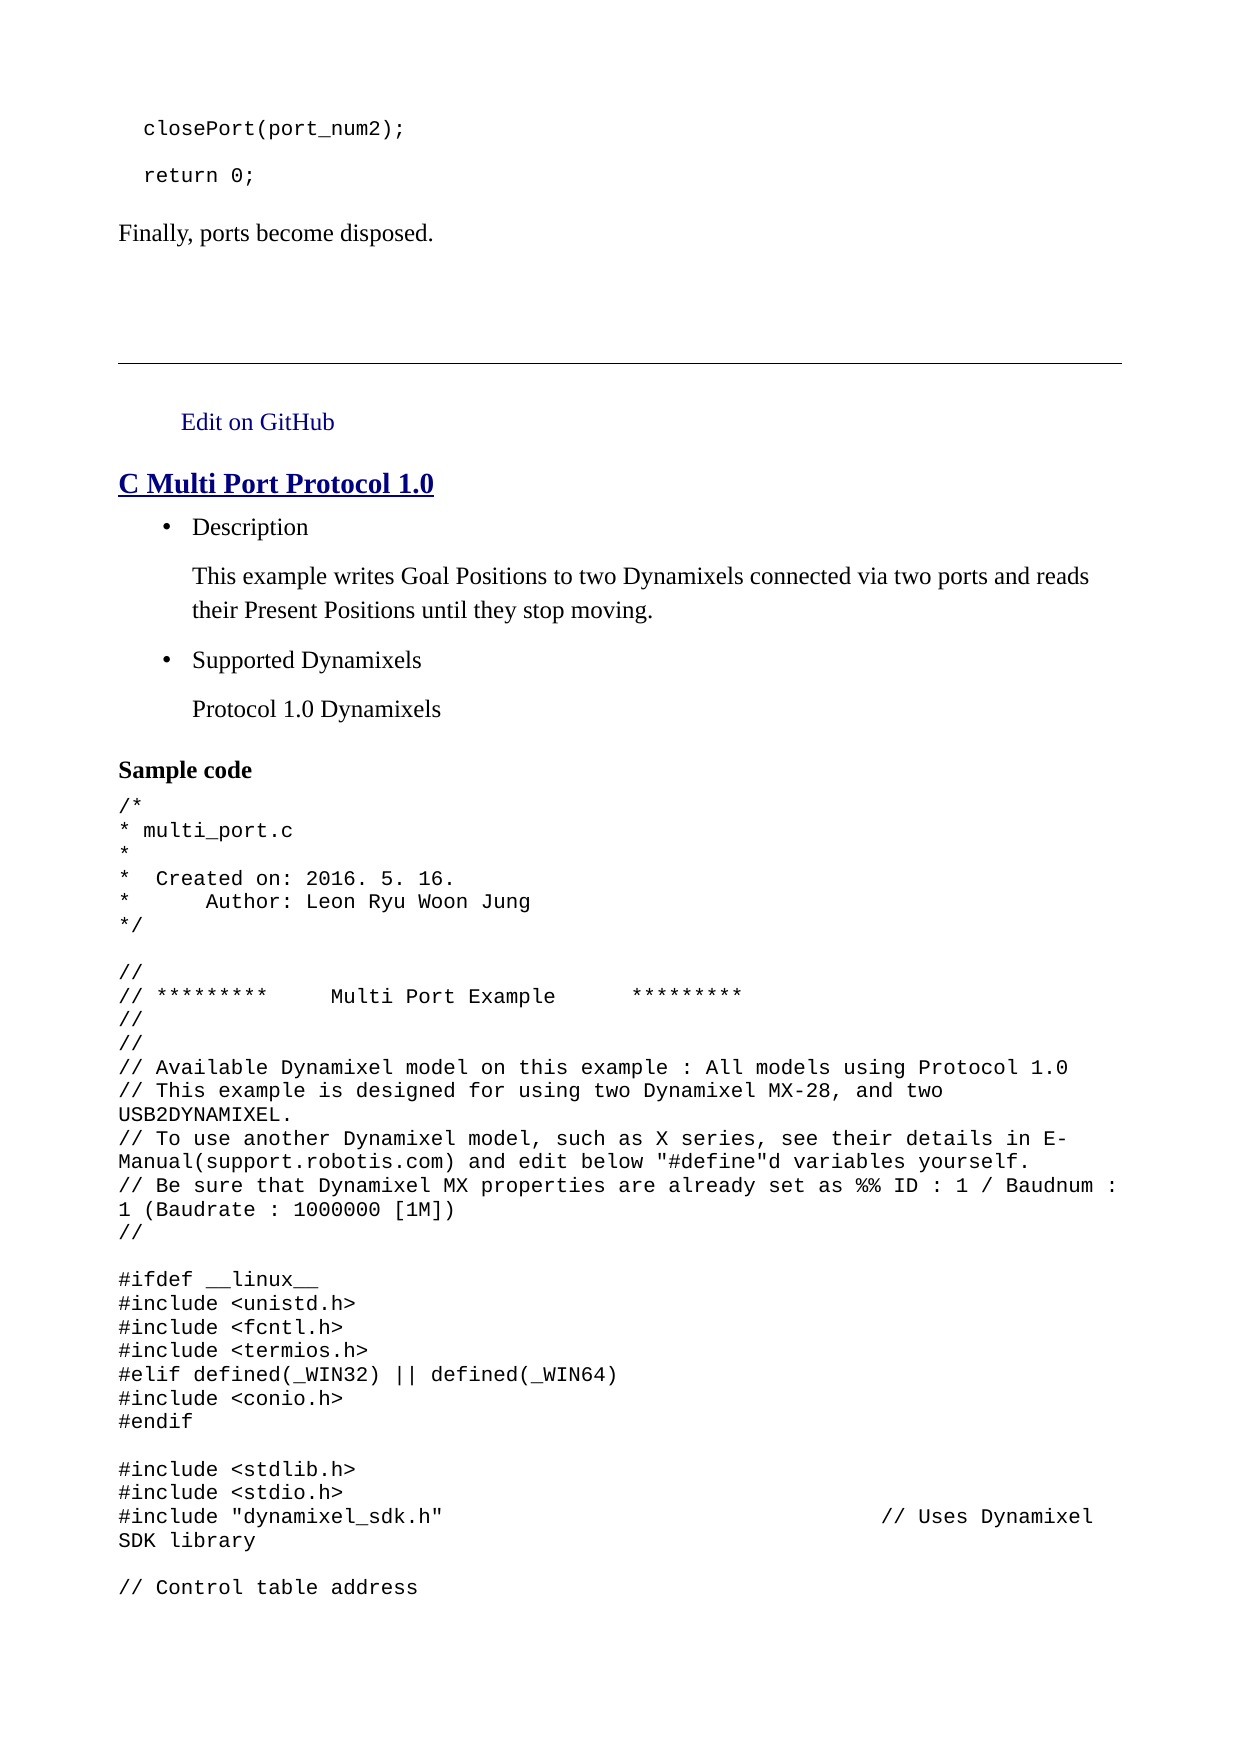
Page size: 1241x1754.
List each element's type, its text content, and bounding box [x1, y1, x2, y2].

text #include <conio.h> [118, 1388, 1122, 1411]
subtitle Sample code [118, 755, 1122, 784]
subtitle C Multi Port Protocol 1.0 [118, 466, 1122, 499]
text return 0; [118, 165, 1122, 189]
text * Created on: 2016. 5. 16. [118, 867, 1122, 891]
text #elif defined(_WIN32) || defined(_WIN64) [118, 1364, 1122, 1388]
text // [118, 1222, 1122, 1246]
text // [118, 1009, 1122, 1033]
text // Available Dynamixel model on this example : All models using Protocol 1.0 [118, 1057, 1122, 1080]
text Edit on GitHub [181, 407, 1059, 436]
text closePort(port_num2); [118, 118, 1122, 142]
list Protocol 1.0 Dynamixels [162, 694, 1122, 722]
text #include <termios.h> [118, 1340, 1122, 1364]
text // Control table address [118, 1577, 1122, 1601]
text // Be sure that Dynamixel MX properties are already set as %% ID : 1 / Baudnum : 1 (Baudrate : 1000000 [1M]) [118, 1175, 1122, 1222]
text #include "dynamixel_sdk.h" // Uses Dynamixel SDK library [118, 1506, 1122, 1553]
text #include <stdio.h> [118, 1482, 1122, 1506]
list Supported Dynamixels [162, 645, 1122, 673]
text /* [118, 797, 1122, 820]
text * [118, 844, 1122, 867]
text #include <stdlib.h> [118, 1459, 1122, 1482]
text // To use another Dynamixel model, such as X series, see their details in E-Manual(support.robotis.com) and edit below "#define"d variables yourself. [118, 1128, 1122, 1175]
text #endif [118, 1411, 1122, 1435]
list Description [162, 512, 1122, 541]
text #include <unistd.h> [118, 1293, 1122, 1317]
text // [118, 962, 1122, 986]
text #ifdef __linux__ [118, 1269, 1122, 1293]
text * multi_port.c [118, 820, 1122, 844]
list This example writes Goal Positions to two Dynamixels connected via two ports and reads their Present Positions until they stop moving. [162, 561, 1122, 624]
text // ********* Multi Port Example ********* [118, 986, 1122, 1009]
text // [118, 1033, 1122, 1057]
text #include <fcntl.h> [118, 1317, 1122, 1340]
text */ [118, 915, 1122, 938]
text Finally, ports become disposed. [118, 218, 1122, 247]
text * Author: Leon Ryu Woon Jung [118, 891, 1122, 915]
text // This example is designed for using two Dynamixel MX-28, and two USB2DYNAMIXEL. [118, 1080, 1122, 1128]
